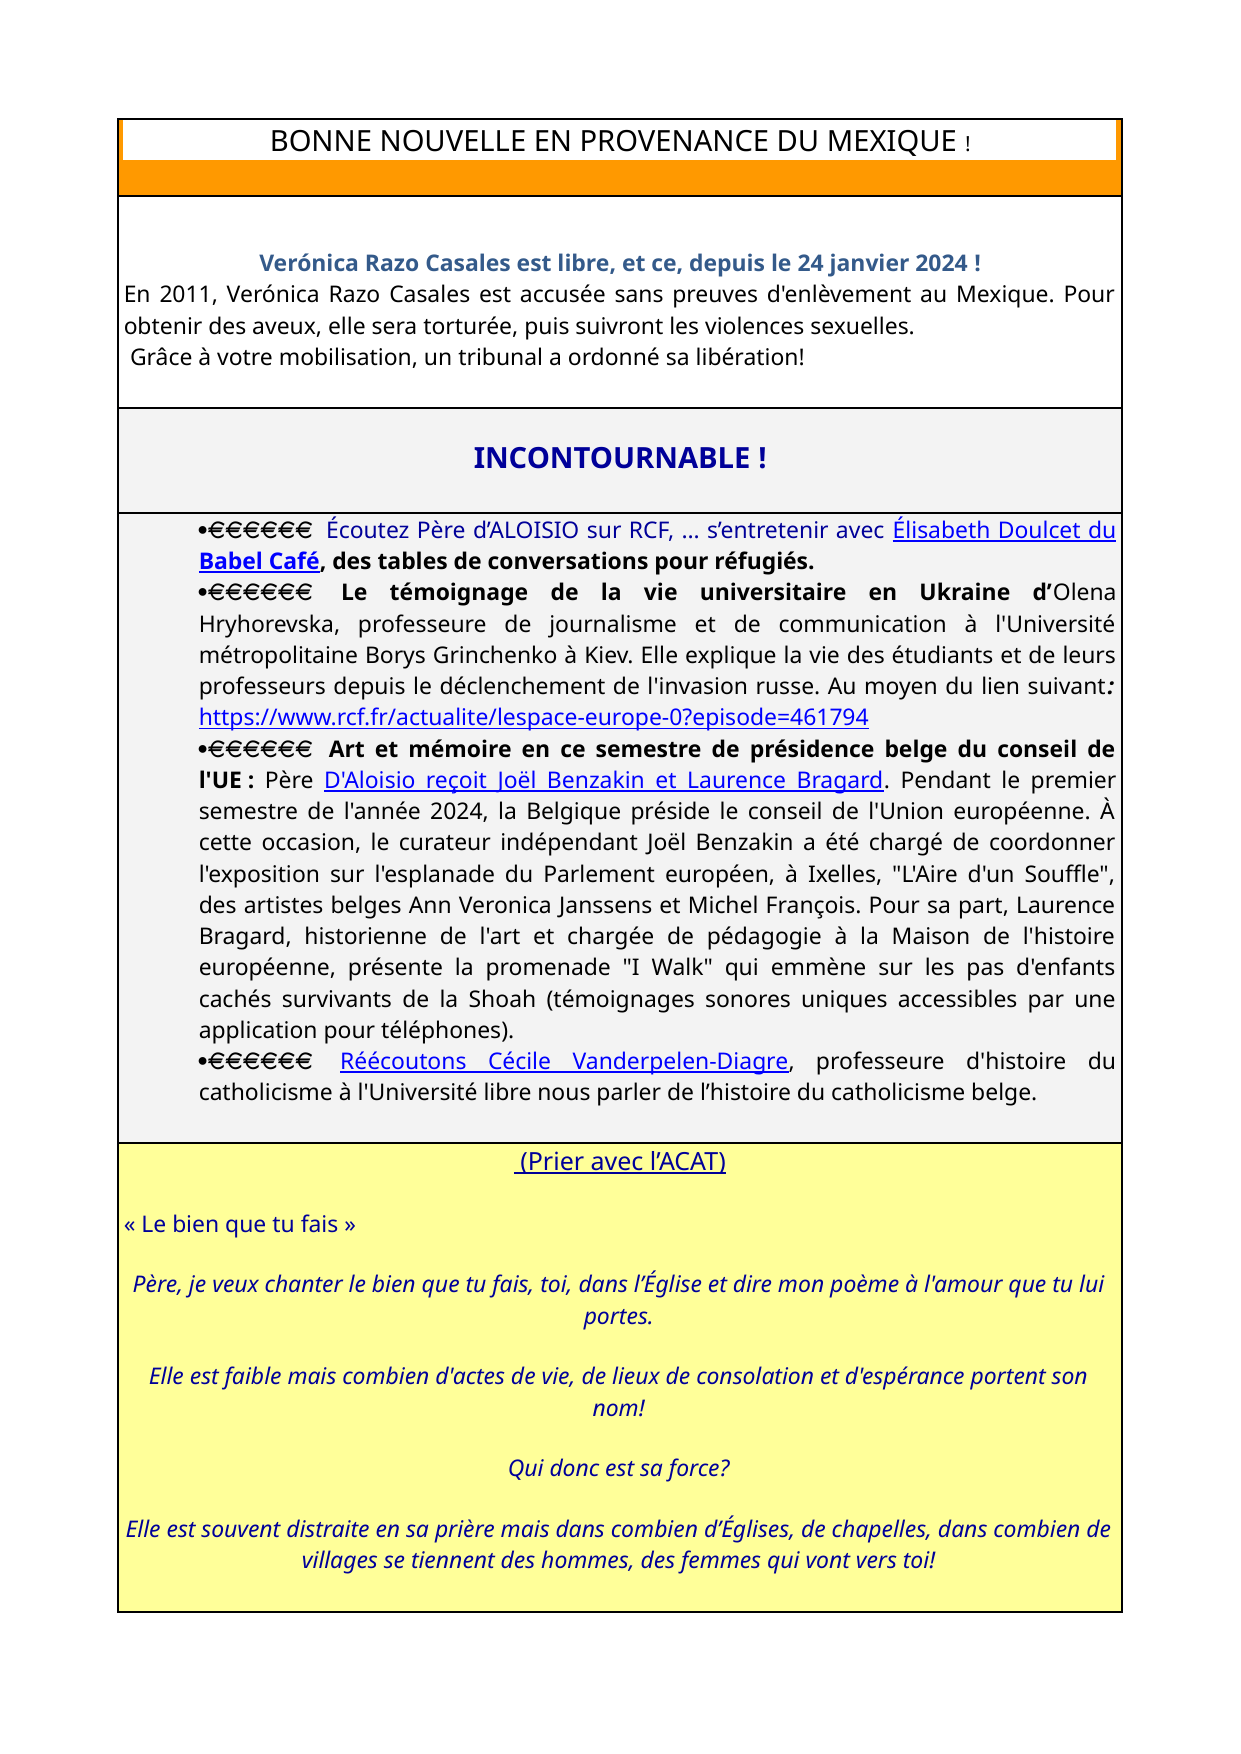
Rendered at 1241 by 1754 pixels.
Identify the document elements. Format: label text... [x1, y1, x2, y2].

table_cell · Écoutez Père d’ALOISIO sur RCF, … s’entretenir avec Élisabeth Doulcet du Babel Café, des tables de conversations pour réfugiés. · Le témoignage de la vie universitaire en Ukraine d’Olena Hryhorevska, professeure de journalisme et de communication à l'Université métropolitaine Borys Grinchenko à Kiev. Elle explique la vie des étudiants et de leurs professeurs depuis le déclenchement de l'invasion russe. Au moyen du lien suivant: https://www.rcf.fr/actualite/lespace-europe-0?episode=461794 · Art et mémoire en ce semestre de présidence belge du conseil de l'UE : Père D'Aloisio reçoit Joël Benzakin et Laurence Bragard. Pendant le premier semestre de l'année 2024, la Belgique préside le conseil de l'Union européenne. À cette occasion, le curateur indépendant Joël Benzakin a été chargé de coordonner l'exposition sur l'esplanade du Parlement européen, à Ixelles, "L'Aire d'un Souffle", des artistes belges Ann Veronica Janssens et Michel François. Pour sa part, Laurence Bragard, historienne de l'art et chargée de pédagogie à la Maison de l'histoire européenne, présente la promenade "I Walk" qui emmène sur les pas d'enfants cachés survivants de la Shoah (témoignages sonores uniques accessibles par une application pour téléphones). · Réécoutons Cécile Vanderpelen-Diagre, professeure d'histoire du catholicisme à l'Université libre nous parler de l’histoire du catholicisme belge. [119, 514, 1121, 1142]
table_cell BONNE NOUVELLE EN PROVENANCE DU MEXIQUE ! [119, 120, 1121, 195]
table_cell (Prier avec l’ACAT) « Le bien que tu fais » Père, je veux chanter le bien que tu fais, toi, dans l’Église et dire mon poème à l'amour que tu lui portes. Elle est faible mais combien d'actes de vie, de lieux de consolation et d'espérance portent son nom! Qui donc est sa force? Elle est souvent distraite en sa prière mais dans combien d’Églises, de chapelles, dans combien de villages se tiennent des hommes, des femmes qui vont vers toi! [119, 1144, 1121, 1611]
table_cell INCONTOURNABLE ! [119, 409, 1121, 512]
table_cell Verónica Razo Casales est libre, et ce, depuis le 24 janvier 2024 ! En 2011, Verónica Razo Casales est accusée sans preuves d'enlèvement au Mexique. Pour obtenir des aveux, elle sera torturée, puis suivront les violences sexuelles. Grâce à votre mobilisation, un tribunal a ordonné sa libération! [119, 197, 1121, 407]
